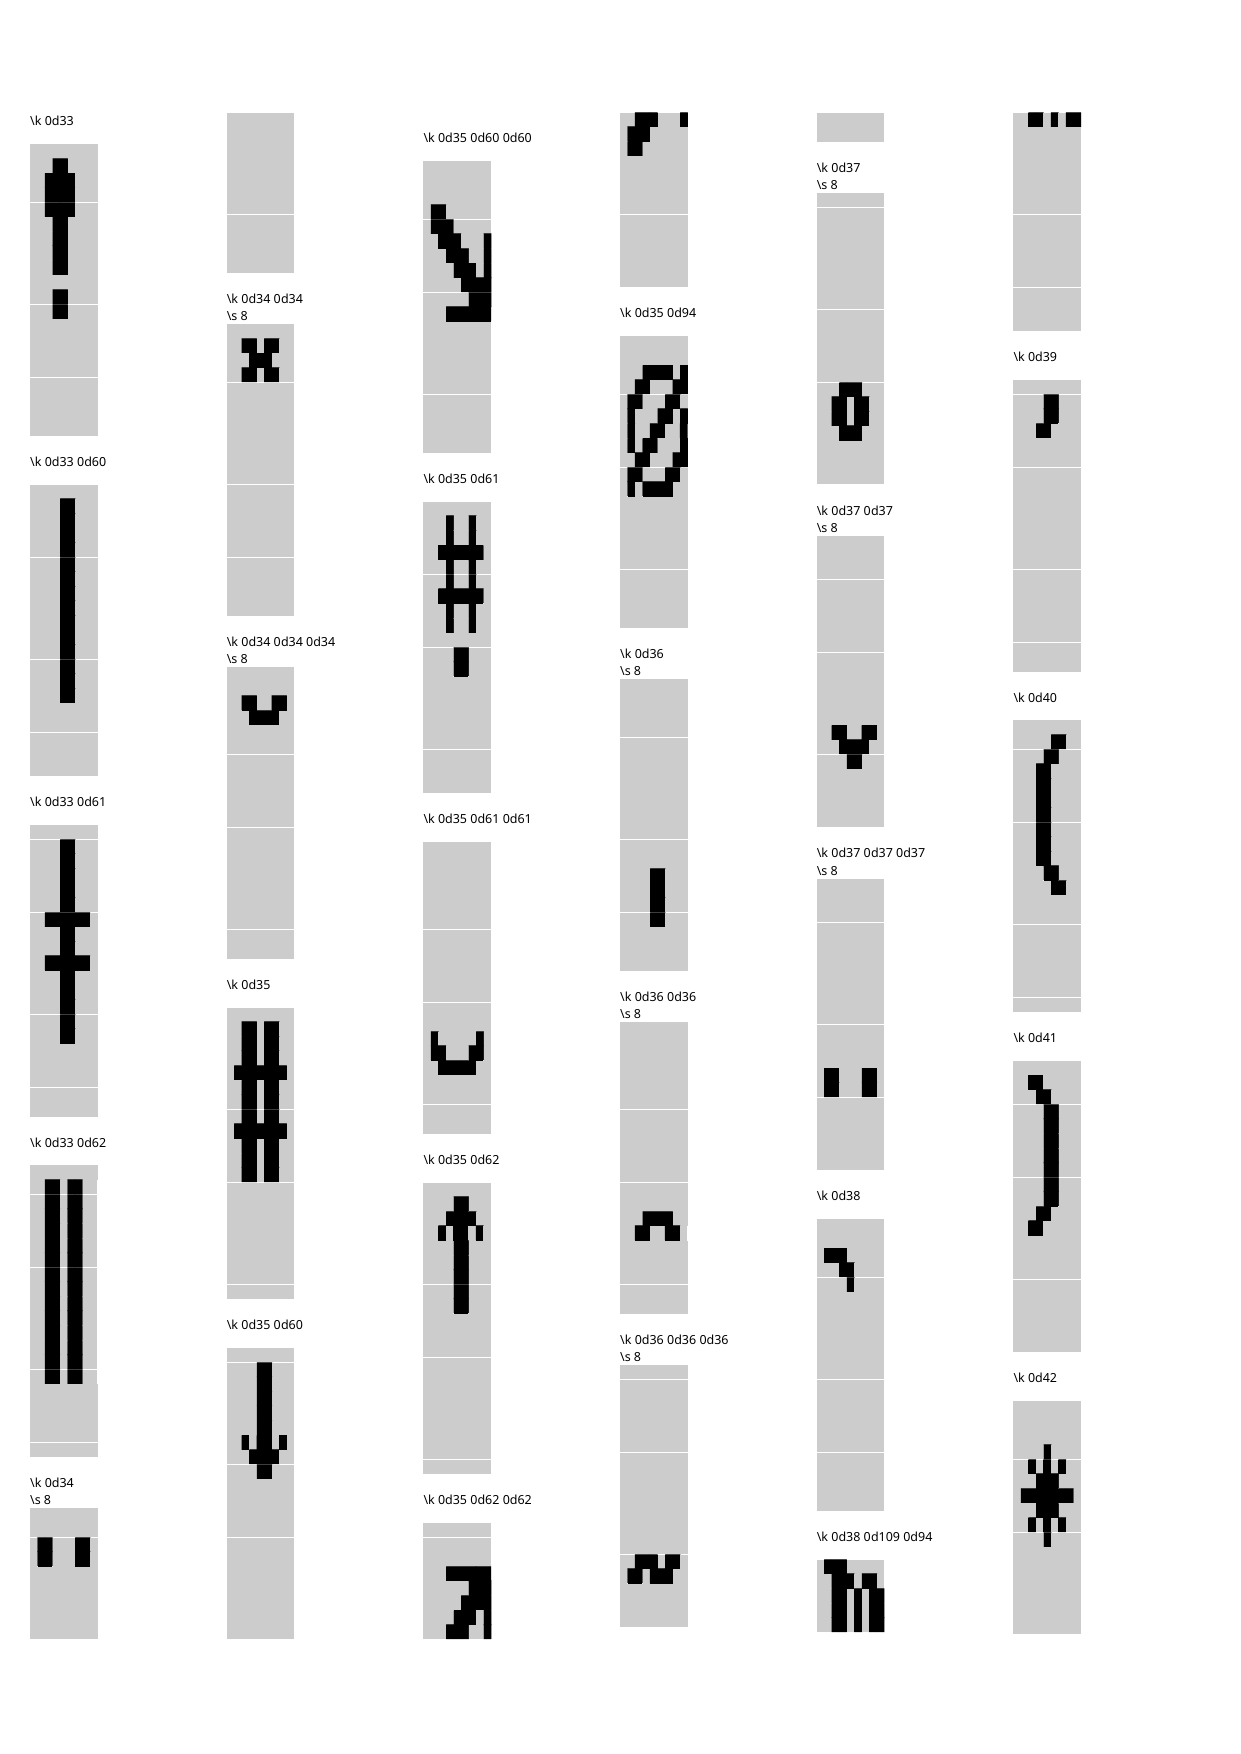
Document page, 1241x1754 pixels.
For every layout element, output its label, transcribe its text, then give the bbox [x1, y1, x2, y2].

text ████ [30, 188, 45, 202]
text █ █ [476, 604, 620, 618]
text █ █ █ [1013, 1459, 1028, 1474]
text ██ ██ [620, 467, 627, 482]
text ████ [280, 711, 423, 725]
text ██ ██ [280, 696, 423, 711]
text ██ ██ [60, 1369, 67, 1384]
text ███ █ [658, 112, 680, 127]
text ██ ██ [60, 1194, 67, 1209]
text ██ ██ [83, 1267, 227, 1282]
text ██ █ ██ [1081, 112, 1211, 127]
text ██ ██ [227, 1051, 241, 1066]
text ██ [1051, 1207, 1211, 1221]
text ███ █ [491, 1610, 620, 1625]
text ██ ██ [227, 368, 241, 382]
text █ ██ █ [635, 424, 650, 438]
text ██ ██ [279, 1095, 423, 1109]
text ██ ██ [227, 1109, 241, 1124]
text \s 8 [817, 862, 1013, 879]
text █ █ █ [1013, 1518, 1028, 1532]
text ██ ██ [688, 453, 817, 467]
text ██████ [423, 545, 438, 560]
text ██ [75, 528, 227, 543]
text ██ [68, 304, 227, 319]
text ███ ██ [680, 1554, 817, 1569]
text ██ [620, 898, 650, 912]
text ██ ██ [30, 1297, 45, 1311]
text ██ [75, 645, 227, 659]
text ██ [1051, 409, 1211, 424]
text \k 0d38 0d109 0d94 [817, 1528, 1013, 1545]
text ██████ [491, 1567, 620, 1581]
text ██ █ ██ [884, 1603, 1013, 1618]
text ██████ [423, 307, 620, 322]
text ██ [1013, 1119, 1043, 1134]
text ██ [68, 246, 227, 261]
text ██ ██ [227, 1139, 241, 1153]
text ██ [30, 587, 60, 601]
text ██ [272, 1362, 423, 1377]
text ██ [227, 1377, 257, 1392]
text ██ ██ [279, 339, 423, 353]
text ███ █ [423, 1610, 453, 1625]
text ██ ██ [643, 394, 665, 409]
text ██ ██ [30, 1369, 45, 1384]
text ███ █ [469, 249, 483, 263]
text ██ ██ [257, 1080, 264, 1095]
text ██ [227, 1406, 257, 1421]
text ██ [30, 557, 60, 572]
text ███ [817, 1248, 824, 1263]
text ██ ██ [847, 725, 861, 739]
text \s 8 [30, 1491, 227, 1508]
text █ ██ █ [688, 424, 817, 438]
text ███ █ [491, 1625, 620, 1639]
text ██ █ ██ [1013, 112, 1028, 127]
text ██ ██ [83, 1209, 227, 1224]
text ██ [30, 543, 60, 557]
text ███ █ [423, 249, 446, 263]
text ██ [1059, 394, 1211, 409]
text ██ [30, 1029, 227, 1044]
text ██ [1059, 1119, 1211, 1134]
text ██ [1051, 1192, 1211, 1207]
text ███████ [1074, 1489, 1211, 1503]
text ██ ██ [60, 1267, 67, 1282]
text ██ [665, 912, 817, 927]
text ███ ██ [620, 1554, 635, 1569]
text \k 0d35 0d60 [227, 1316, 423, 1333]
text ███ █ [476, 1610, 483, 1625]
text ██████ [75, 956, 227, 971]
text █ [1013, 1532, 1043, 1547]
text ██████ [484, 545, 620, 560]
text ██ ██ [30, 1326, 45, 1340]
text \k 0d42 [1013, 1369, 1211, 1387]
text \s 8 [620, 1005, 817, 1022]
text █ █ █ [1066, 1459, 1211, 1474]
text ██ [30, 645, 60, 659]
text \k 0d37 0d37 0d37 [817, 844, 1013, 862]
text █ █ [476, 516, 620, 531]
text █ █ [423, 574, 446, 589]
text ██ [469, 1241, 620, 1255]
text ███ [1059, 1474, 1211, 1489]
text ██ [423, 662, 620, 677]
text ██ ██ [877, 725, 1013, 740]
text ██ [75, 971, 227, 985]
text \k 0d34 [30, 1474, 227, 1491]
text ██ [30, 869, 60, 883]
text █ █ [423, 516, 446, 531]
text █ ██ █ [688, 438, 817, 453]
text \k 0d33 0d60 [30, 453, 227, 470]
text ███ [423, 292, 468, 307]
text \k 0d35 0d61 0d61 [423, 810, 620, 827]
text ██ [30, 499, 60, 514]
text ████ [423, 278, 461, 292]
text ██ [817, 754, 847, 769]
text █ █ [476, 574, 620, 589]
text █ █ [454, 516, 468, 531]
text ████ [491, 278, 620, 292]
text ███ █ [469, 1625, 483, 1639]
text ███ █ [688, 112, 817, 127]
text ███ [272, 353, 423, 368]
text \s 8 [227, 650, 423, 667]
text \s 8 [817, 519, 1013, 536]
text ██ [30, 232, 52, 246]
text ██ ██ [30, 1209, 45, 1224]
text ███ █ [620, 112, 635, 127]
text ██ ██ [83, 1194, 227, 1209]
text ███ [423, 219, 431, 234]
text █ █ [423, 618, 446, 633]
text \s 8 [620, 662, 817, 679]
text █ [1013, 1445, 1043, 1459]
text ██ ██ [30, 1194, 45, 1209]
text ██ [272, 1464, 423, 1479]
text ██ ██ [279, 1051, 423, 1066]
text ████ [30, 202, 45, 217]
text ██ [1013, 1134, 1043, 1148]
text ██ [30, 261, 52, 275]
text ██ [30, 528, 60, 543]
text ██████ [423, 1567, 446, 1581]
text ██ ██ [869, 412, 1013, 426]
text ██ [1013, 424, 1036, 438]
text ██ [1013, 822, 1036, 837]
text █ ██ █ [469, 1226, 620, 1241]
text ██ ██ [279, 1022, 423, 1037]
text ██ ██ [446, 1046, 468, 1060]
text ██ [30, 674, 60, 689]
text \k 0d38 [817, 1187, 1013, 1204]
text ███ █ [491, 234, 620, 249]
text ███ [847, 1559, 1013, 1574]
text ████ [491, 1596, 620, 1610]
text ██ ██ [680, 467, 817, 482]
text \k 0d41 [1013, 1029, 1211, 1046]
text ██ ██ [30, 1355, 45, 1369]
text ██ ██ [30, 1224, 45, 1238]
text █ ██ █ [227, 1435, 241, 1450]
text ██ [30, 159, 52, 173]
text ██ ██ [227, 1037, 241, 1051]
text ██ [1013, 881, 1051, 895]
text ██ ██ [83, 1355, 227, 1369]
text ███ ██ [877, 1574, 1013, 1589]
text ██ [30, 854, 60, 869]
text ██ ██ [620, 1226, 817, 1241]
text ██ [423, 1241, 453, 1255]
text ██ [75, 1014, 227, 1029]
text ██ [446, 205, 620, 219]
text \k 0d39 [1013, 348, 1211, 365]
text ██ [227, 1362, 257, 1377]
text ██ ██ [90, 1537, 227, 1552]
text ██ ██ [30, 1311, 45, 1326]
text █ █ [454, 560, 468, 574]
text ██ [75, 985, 227, 1000]
text ██ [1013, 1075, 1028, 1090]
text ██ ██ [83, 1326, 227, 1340]
text ████ █ [620, 365, 642, 380]
text ██ [620, 142, 627, 156]
text ██ [30, 1014, 60, 1029]
text \k 0d37 0d37 [817, 502, 1013, 519]
text ██ ██ [650, 380, 672, 394]
text ██ ██ [83, 1253, 227, 1267]
text ██ [1051, 837, 1211, 852]
text ██ [1051, 1090, 1211, 1104]
text █ ████ [620, 482, 817, 497]
text ██ [1051, 424, 1211, 438]
text █ ██ █ [287, 1435, 423, 1450]
text ██ ██ [620, 380, 635, 394]
text ██ [68, 232, 227, 246]
text ██ ██ [877, 1068, 1013, 1083]
text ██ [30, 689, 60, 703]
text ██ ██ [227, 1153, 241, 1168]
text ██ [227, 1421, 257, 1435]
text ███ [817, 382, 839, 397]
text ██ ██ [83, 1340, 227, 1355]
text ██ ██ [817, 412, 831, 426]
text ██ [75, 543, 227, 557]
text ███ [423, 1581, 468, 1596]
text ██ [272, 1377, 423, 1392]
text █ [817, 1277, 847, 1292]
text ██████ [90, 912, 227, 927]
text ██ [75, 601, 227, 616]
text ███████ [287, 1066, 423, 1080]
text ██ [665, 869, 817, 883]
text █ █ [454, 531, 468, 545]
text ██ [423, 1299, 620, 1314]
text █ █ [439, 1032, 476, 1046]
text █ ██ █ [658, 438, 680, 453]
text ████ [870, 740, 1013, 754]
text ██ [1013, 1163, 1043, 1177]
text ██ [1013, 394, 1043, 409]
text █ ██ █ [665, 424, 680, 438]
text ██ [75, 854, 227, 869]
text █ ██ █ [665, 409, 680, 424]
text ██ ██ [83, 1297, 227, 1311]
text ██ [862, 754, 1013, 769]
text ██ [75, 499, 227, 514]
text ████ [30, 173, 45, 188]
text ██ ██ [620, 394, 627, 409]
text ██ [1051, 822, 1211, 837]
text ███████ [279, 1124, 423, 1139]
text ██ ██ [257, 1153, 264, 1168]
text \k 0d35 0d62 [423, 1151, 620, 1168]
text ██ ██ [30, 1537, 37, 1552]
text ██ [1059, 749, 1211, 764]
text ██ ██ [839, 1083, 862, 1097]
text ██ [817, 1263, 839, 1277]
text █ █ [476, 618, 620, 633]
text ██ ██ [30, 1238, 45, 1253]
text ██ [68, 290, 227, 304]
text ██ [30, 217, 52, 232]
text ██ [620, 869, 650, 883]
text ██ [30, 971, 60, 985]
text ██ ██ [643, 467, 665, 481]
text ██ [75, 689, 227, 703]
text \s 8 [227, 307, 423, 324]
text ██ [1013, 1192, 1043, 1207]
text ██ [75, 572, 227, 587]
text ██ ██ [30, 1253, 45, 1267]
text ███ [227, 353, 249, 368]
text ██ [30, 304, 52, 319]
text █ █ [423, 560, 446, 574]
text ██ [75, 942, 227, 956]
text ██ [1013, 1090, 1036, 1104]
text ██ ██ [30, 1180, 45, 1194]
text ██ [30, 514, 60, 528]
text ██ [272, 1421, 423, 1435]
text ██ [423, 1197, 453, 1212]
text \k 0d33 0d61 [30, 793, 227, 810]
text ██ [469, 1197, 620, 1212]
text ██ ██ [257, 696, 271, 710]
text ██ [30, 898, 60, 912]
text \k 0d35 0d61 [423, 470, 620, 487]
text ██ [1013, 793, 1036, 808]
text \k 0d36 [620, 645, 817, 662]
text ██ [30, 985, 60, 1000]
text ██ █ ██ [817, 1618, 831, 1632]
text █ █ [423, 531, 446, 545]
text ██ ██ [817, 397, 831, 412]
text ██ ███ [620, 1569, 817, 1584]
text ██ [30, 616, 60, 630]
text ███ █ [423, 263, 453, 278]
text ████ [423, 1596, 461, 1610]
text ██ [423, 647, 453, 662]
text ███ [1059, 1503, 1211, 1518]
text \k 0d37 [817, 159, 1013, 176]
text ██ [30, 883, 60, 898]
text \k 0d34 0d34 0d34 [227, 633, 423, 650]
text ██ [75, 630, 227, 645]
text ██ [75, 557, 227, 572]
text ██ [75, 839, 227, 854]
text ██ [423, 205, 431, 219]
text ███ █ [491, 263, 620, 278]
text ██ [1013, 1221, 1211, 1236]
text ██ [1051, 808, 1211, 822]
text ██ ██ [869, 397, 1013, 412]
text ██ ██ [279, 1080, 423, 1095]
text ██ [30, 839, 60, 854]
text ██ [855, 1263, 1013, 1277]
text ██ [1051, 793, 1211, 808]
text ██ [30, 290, 52, 304]
text \k 0d40 [1013, 689, 1211, 706]
text ██ [469, 647, 620, 662]
text ████ [75, 202, 227, 217]
text ██ ██ [839, 1068, 862, 1083]
text ████ [75, 173, 227, 188]
text ██ [75, 674, 227, 689]
text ███ ██ [817, 1574, 831, 1589]
text ██ ██ [53, 1537, 75, 1552]
text ███ █ [461, 234, 483, 249]
text █ ██ █ [423, 1226, 453, 1241]
text ██ [30, 572, 60, 587]
text ██ ██ [83, 1238, 227, 1253]
text ███ ██ [847, 1574, 869, 1589]
text ██ [1059, 1148, 1211, 1163]
text ██ ██ [847, 397, 854, 412]
text ██ ██ [650, 453, 672, 467]
text ██ [1051, 764, 1211, 779]
text ██ ██ [817, 1068, 824, 1083]
text █ █ [454, 604, 468, 618]
text ███ [491, 1581, 620, 1596]
text ███ █ [491, 249, 620, 263]
text ███ █ [423, 234, 446, 249]
text ██ [272, 1406, 423, 1421]
text ███ [643, 127, 817, 142]
text \s 8 [817, 176, 1013, 193]
text █ [855, 1277, 1013, 1292]
text ████ [673, 1212, 817, 1226]
text ██ [68, 159, 227, 173]
text ██ ██ [620, 453, 635, 467]
text ██ ██ [60, 1238, 67, 1253]
text ██ [1013, 1207, 1036, 1221]
text █ ██ █ [635, 409, 657, 424]
text ██████ [423, 589, 446, 604]
text \k 0d35 [227, 976, 423, 993]
text ██ ██ [817, 725, 831, 740]
text ██ [1013, 837, 1036, 852]
text █ [1051, 1445, 1211, 1459]
text ██ [75, 616, 227, 630]
text ██████ [30, 912, 45, 927]
text ██ [30, 659, 60, 674]
text ████ [476, 1212, 620, 1226]
text ██ [30, 601, 60, 616]
text ███ [862, 382, 1013, 397]
text ██ ██ [83, 1224, 227, 1238]
text ██ ██ [423, 1046, 438, 1061]
text ██ █ ██ [817, 1603, 831, 1618]
text █ █ [476, 531, 620, 545]
text ██ [1066, 735, 1211, 749]
text ██ [68, 217, 227, 232]
text ██ [30, 927, 60, 942]
text ██ ██ [60, 1282, 67, 1297]
text ██ [1044, 1075, 1211, 1090]
text ██ [1013, 735, 1051, 749]
text ██████ [30, 956, 60, 971]
text ██ [227, 1392, 257, 1406]
text ██ ██ [227, 696, 249, 711]
text ██ [30, 942, 60, 956]
text ████ [280, 1450, 423, 1464]
text ██ [1013, 1177, 1043, 1192]
text \k 0d35 0d94 [620, 304, 817, 322]
text ███ [817, 1559, 824, 1574]
text ██ [423, 1270, 453, 1284]
text ██ [75, 587, 227, 601]
text ██ [1013, 1104, 1043, 1119]
text ███ [847, 1248, 1013, 1263]
text █ █ [423, 604, 446, 618]
text ██ [75, 898, 227, 912]
text ██ ██ [279, 1037, 423, 1051]
text ██ [423, 1255, 453, 1270]
text ██ ██ [60, 1340, 67, 1355]
text ██ [75, 659, 227, 674]
text ██ [469, 1255, 620, 1270]
text ███ [1013, 1503, 1036, 1518]
text ██ [30, 1000, 60, 1014]
text ██ [1013, 764, 1036, 779]
text ██ [1059, 1177, 1211, 1192]
text ██ [469, 1270, 620, 1284]
text █████ [476, 1061, 620, 1075]
text \k 0d34 0d34 [227, 290, 423, 307]
text ██ ██ [877, 1083, 1013, 1097]
text ████ [227, 711, 249, 725]
text ██ [75, 883, 227, 898]
text ██ ██ [60, 1209, 67, 1224]
text ██ ██ [279, 1153, 423, 1168]
text ██ [272, 1392, 423, 1406]
text █ █ [484, 1032, 620, 1046]
text ██ [68, 261, 227, 275]
text ██ [1059, 1163, 1211, 1177]
text ██ ██ [227, 1095, 241, 1109]
text ██ ██ [83, 1311, 227, 1326]
text ████ [75, 188, 227, 202]
text ████ [227, 1450, 249, 1464]
text █ █ [454, 618, 468, 633]
text ████ [423, 1212, 446, 1226]
text ██ ██ [279, 1109, 423, 1124]
text ██ ██ [83, 1369, 227, 1384]
text ██ ██ [83, 1282, 227, 1297]
text ███ [491, 292, 620, 307]
text ██ [1013, 808, 1036, 822]
text ██ [1013, 779, 1036, 793]
text \k 0d36 0d36 [620, 988, 817, 1005]
text ██ [469, 1284, 620, 1299]
text █ █ [476, 560, 620, 574]
text ██ [665, 898, 817, 912]
text ██ [665, 883, 817, 898]
text ██ ██ [30, 1282, 45, 1297]
text ██ [1051, 852, 1211, 866]
text ██ ██ [30, 1340, 45, 1355]
text \k 0d35 0d60 0d60 [423, 129, 620, 147]
text ███ █ [423, 1625, 446, 1639]
text ██ █ ██ [817, 1589, 831, 1603]
text ██ [643, 142, 817, 156]
text \k 0d33 [30, 112, 227, 129]
text ██████ [476, 589, 620, 604]
text ███ [1013, 1474, 1036, 1489]
text ██ [75, 1000, 227, 1014]
text ██ ██ [279, 1139, 423, 1153]
text ██ ██ [279, 368, 423, 382]
text \k 0d35 0d62 0d62 [423, 1491, 620, 1508]
text ██ [75, 514, 227, 528]
text ██ ██ [257, 1022, 264, 1037]
text ██ [1013, 409, 1043, 424]
text ██ [1013, 866, 1051, 881]
text ██ [1051, 779, 1211, 793]
text ██ ██ [227, 1022, 241, 1037]
text ██ [75, 869, 227, 883]
text ██ [30, 630, 60, 645]
text ██ [1013, 1148, 1043, 1163]
text \s 8 [620, 1348, 817, 1365]
text ██ ██ [30, 1552, 227, 1567]
text ██ ██ [680, 394, 817, 409]
text ██ [620, 912, 650, 927]
text ██ ██ [60, 1311, 67, 1326]
text ██ [620, 883, 650, 898]
text ██ ██ [688, 380, 817, 394]
text ███ [620, 127, 627, 142]
text ███ [817, 426, 1013, 441]
text █ █ [454, 574, 468, 588]
text ██ █ ██ [884, 1618, 1013, 1632]
text ██ [1059, 866, 1211, 881]
text █ █ █ [1066, 1518, 1211, 1532]
text ██ ██ [30, 1267, 45, 1282]
text \k 0d36 0d36 0d36 [620, 1331, 817, 1348]
text ██ ██ [279, 1168, 423, 1182]
text ██ ██ [227, 339, 241, 353]
text ████ █ [688, 365, 817, 380]
text ████ [620, 1212, 642, 1226]
text █ ██ █ [688, 409, 817, 424]
text ██ [1013, 852, 1036, 866]
text █ [1051, 1532, 1211, 1547]
text ██ [1059, 1104, 1211, 1119]
text ██ ██ [227, 1168, 241, 1182]
text ██ ██ [83, 1180, 227, 1194]
text ████ [817, 740, 839, 754]
text █ █ [423, 1032, 431, 1046]
text ██ [75, 927, 227, 942]
text ███████ [227, 1124, 241, 1139]
text ██ [30, 246, 52, 261]
text ██ [1066, 881, 1211, 895]
text ██ [227, 1464, 257, 1479]
text ██ █ ██ [884, 1589, 1013, 1603]
text ██ [423, 1284, 453, 1299]
text █████ [423, 1061, 438, 1075]
text ███ [454, 219, 620, 234]
text ██ [1059, 1134, 1211, 1148]
text ██ ██ [227, 1080, 241, 1095]
text ██ [1013, 749, 1043, 764]
text \k 0d33 0d62 [30, 1134, 227, 1151]
text ██ ██ [476, 1046, 620, 1061]
